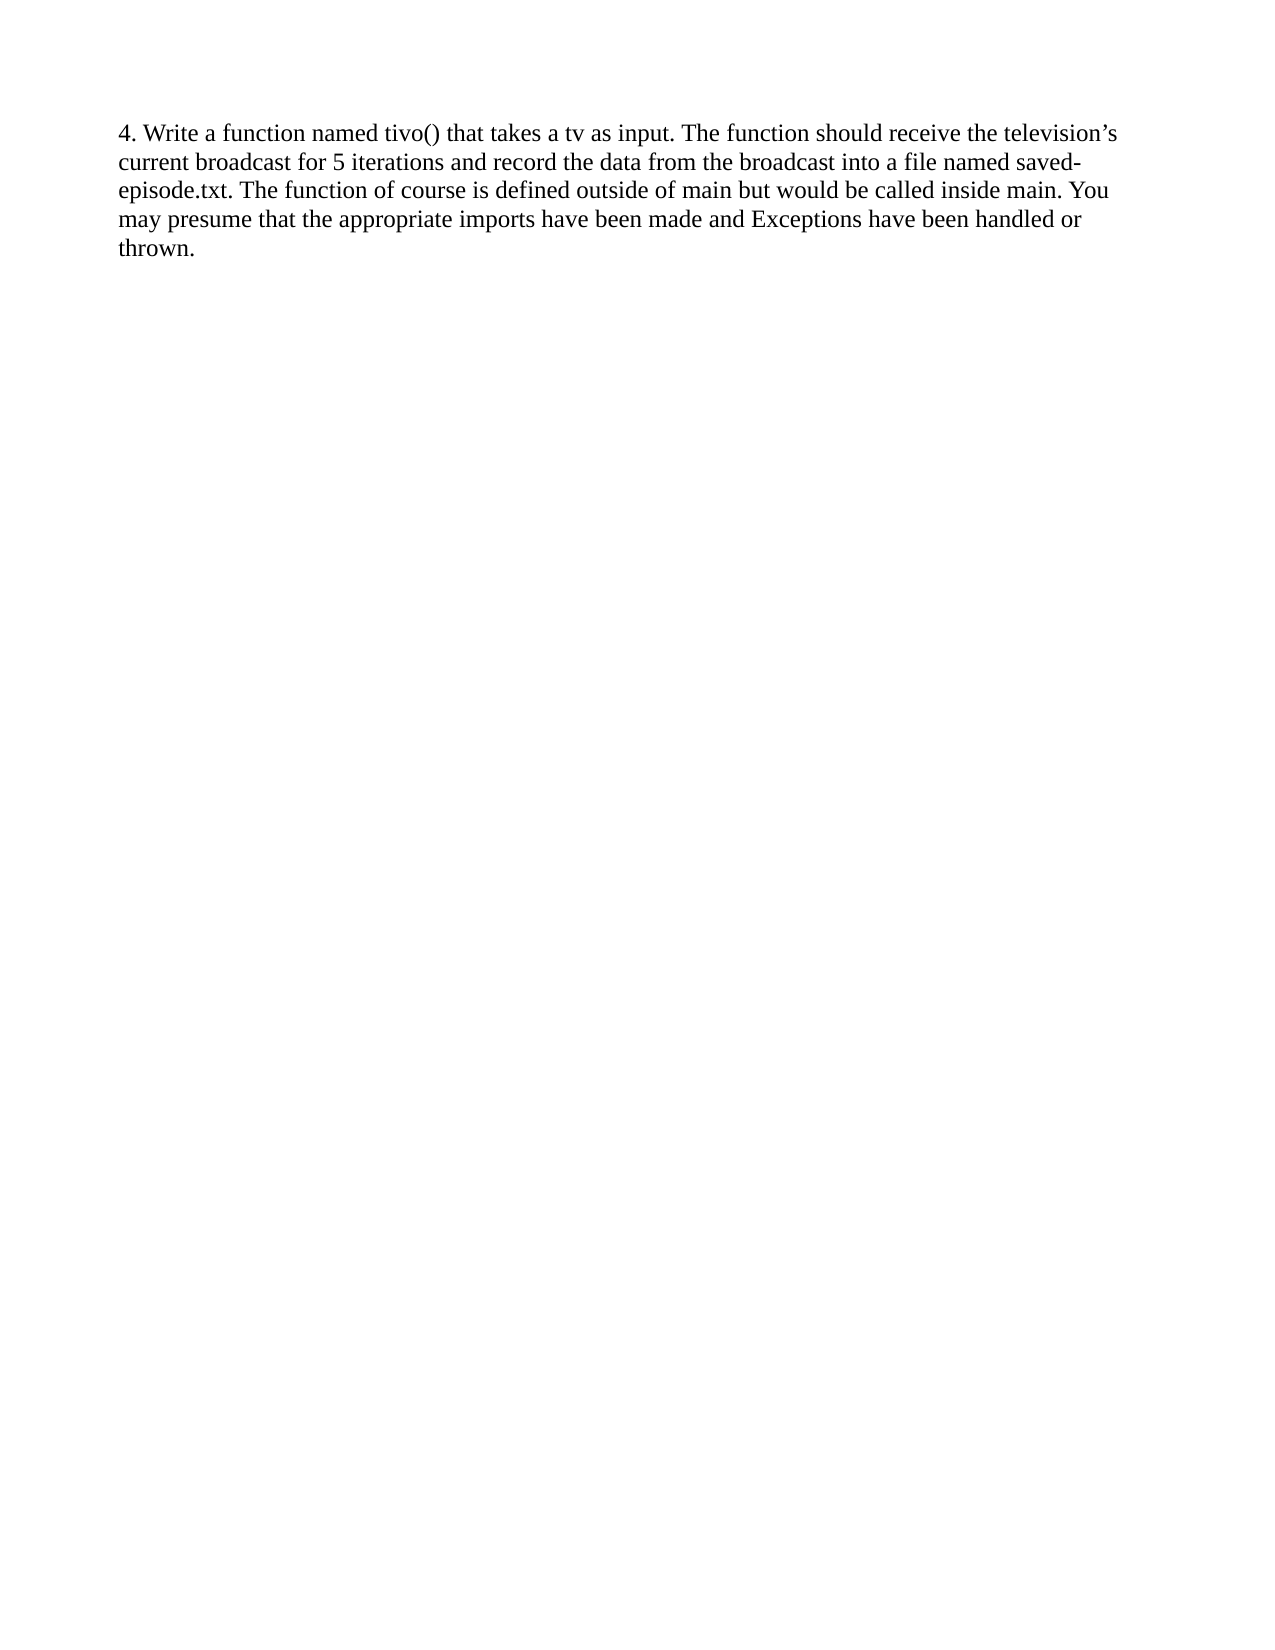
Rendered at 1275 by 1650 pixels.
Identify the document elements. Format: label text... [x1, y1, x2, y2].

text 4. Write a function named tivo() that takes a tv as input. The function should receive the television’s current broadcast for 5 iterations and record the data from the broadcast into a file named saved-episode.txt. The function of course is defined outside of main but would be called inside main. You may presume that the appropriate imports have been made and Exceptions have been handled or thrown. [118, 118, 1157, 262]
